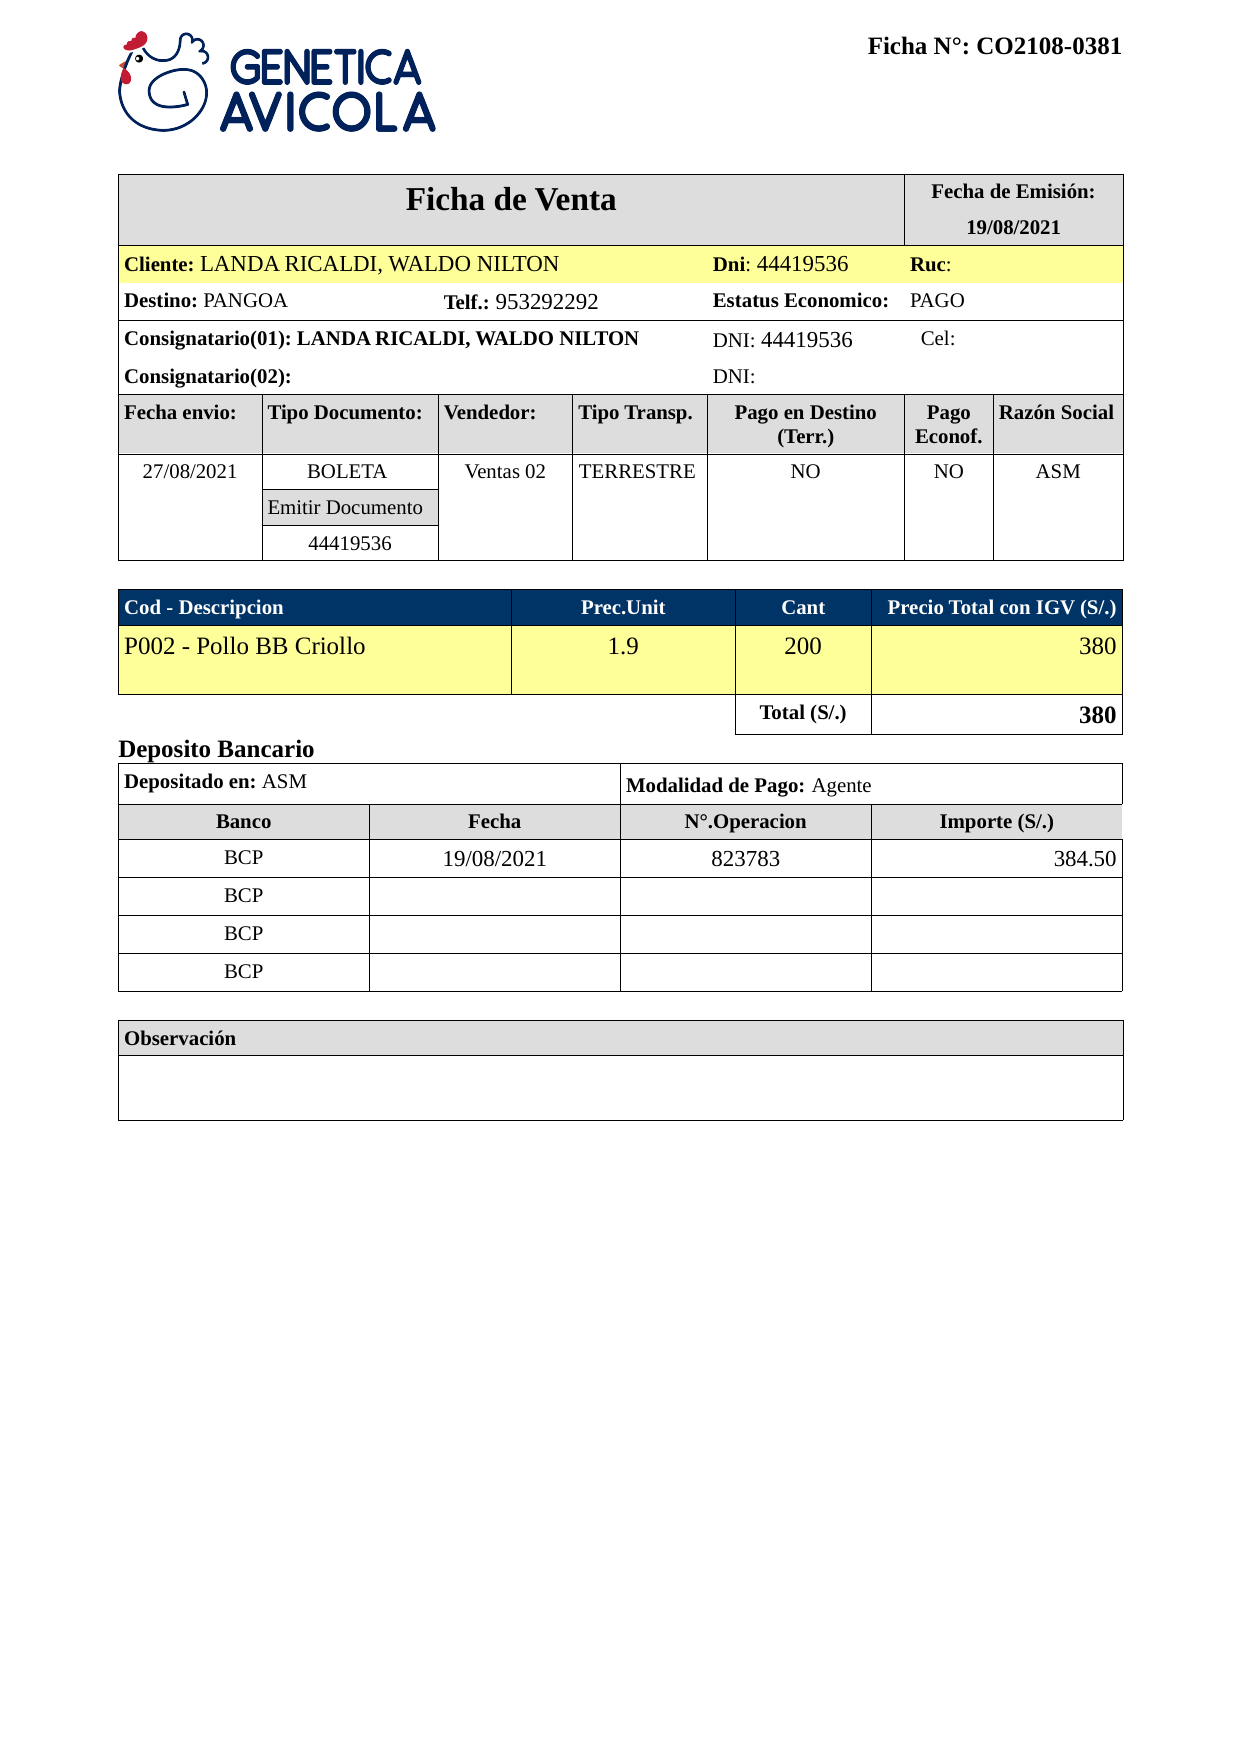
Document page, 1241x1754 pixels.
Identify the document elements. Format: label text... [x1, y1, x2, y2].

table_cell Tipo Transp. [573, 395, 707, 453]
table_cell [370, 916, 620, 953]
table_header Ficha de Venta [119, 175, 904, 245]
table_cell Dni: 44419536 [707, 246, 904, 283]
table_cell [872, 878, 1122, 915]
table_cell TERRESTRE [573, 455, 707, 560]
table_header Modalidad de Pago: Agente [621, 764, 1122, 803]
table_header Prec.Unit [512, 590, 735, 625]
table_cell Banco [119, 805, 369, 839]
table_cell 823783 [621, 840, 871, 877]
table_cell [872, 954, 1122, 991]
table_cell Ventas 02 [439, 455, 572, 560]
table_cell Importe (S/.) [872, 805, 1122, 839]
table_cell N°.Operacion [621, 805, 871, 839]
table_cell Ruc: [904, 246, 1123, 283]
table_cell 380 [872, 695, 1122, 734]
table_cell [511, 695, 735, 734]
table_cell BCP [119, 878, 369, 915]
table_cell [119, 1056, 1123, 1119]
table_cell BCP [119, 840, 369, 877]
table_cell 380 [872, 626, 1122, 694]
table_cell Pago en Destino (Terr.) [708, 395, 904, 453]
table_cell P002 - Pollo BB Criollo [119, 626, 511, 694]
table_cell NO [708, 455, 904, 560]
picture [118, 31, 436, 132]
table_cell 200 [736, 626, 871, 694]
table_header Cod - Descripcion [119, 590, 511, 625]
table_cell Emitir Documento [263, 490, 438, 525]
table_cell Razón Social [994, 395, 1123, 453]
table_header Precio Total con IGV (S/.) [872, 590, 1122, 625]
text Deposito Bancario [118, 734, 1122, 763]
table_cell [621, 954, 871, 991]
table_cell PAGO [904, 283, 1123, 320]
table_cell BCP [119, 916, 369, 953]
table_cell Fecha envio: [119, 395, 262, 453]
table_cell NO [905, 455, 993, 560]
table_cell Total (S/.) [736, 695, 871, 734]
table_cell BCP [119, 954, 369, 991]
table_cell [118, 695, 511, 734]
table_cell 44419536 [263, 526, 438, 560]
table_cell 384.50 [872, 840, 1122, 877]
table_cell BOLETA [263, 455, 438, 489]
table_header Fecha de Emisión: [905, 175, 1123, 209]
table_header Observación [119, 1021, 1123, 1055]
table_cell Telf.: 953292292 [438, 283, 707, 320]
table_cell [621, 878, 871, 915]
table_cell Pago Econof. [905, 395, 993, 453]
table_cell 19/08/2021 [905, 209, 1123, 245]
table_header Depositado en: ASM [119, 764, 620, 803]
table_header Cant [736, 590, 871, 625]
table_cell Fecha [370, 805, 620, 839]
table_cell 27/08/2021 [119, 455, 262, 560]
table_cell 19/08/2021 [370, 840, 620, 877]
table_cell Vendedor: [439, 395, 572, 453]
table_cell [872, 916, 1122, 953]
table_cell Consignatario(01): LANDA RICALDI, WALDO NILTON [119, 321, 707, 358]
table_cell Tipo Documento: [263, 395, 438, 453]
table_cell [370, 878, 620, 915]
table_cell Cliente: LANDA RICALDI, WALDO NILTON [119, 246, 707, 283]
table_cell [370, 954, 620, 991]
table_cell ASM [994, 455, 1123, 560]
table_cell 1.9 [512, 626, 735, 694]
table_cell Cel: [915, 321, 1123, 358]
table_cell DNI: 44419536 [707, 321, 915, 358]
table_cell [621, 916, 871, 953]
table_cell Estatus Economico: [707, 283, 904, 320]
table_cell Destino: PANGOA [119, 283, 438, 320]
table_cell DNI: [707, 358, 1123, 394]
table_cell Consignatario(02): [119, 358, 707, 394]
